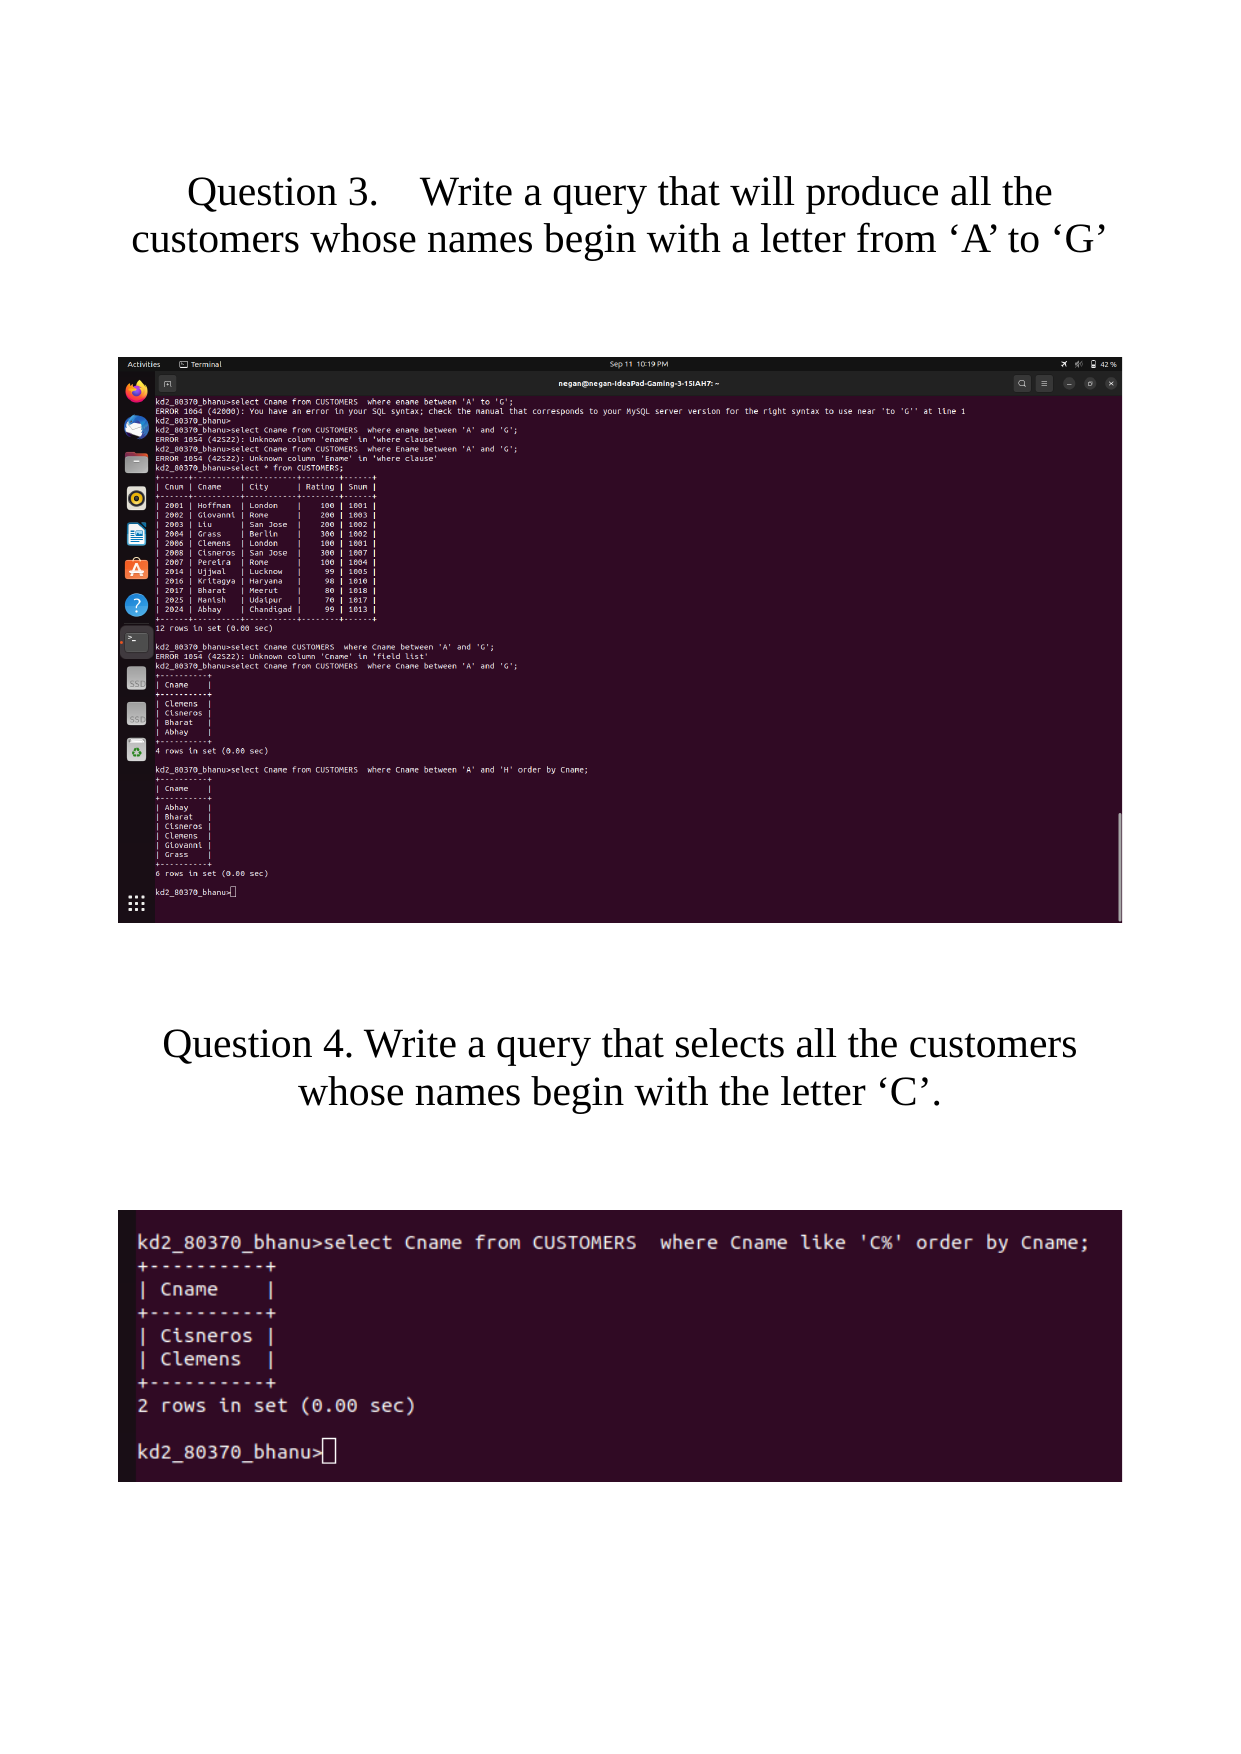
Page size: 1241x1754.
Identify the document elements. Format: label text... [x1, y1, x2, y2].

text Question 3. Write a query that will produce all the customers whose names begin with a letter from ‘A’ to ‘G’ [118, 166, 1122, 262]
text Question 4. Write a query that selects all the customers whose names begin with the letter ‘C’. [118, 1018, 1122, 1114]
picture [118, 1210, 1123, 1482]
picture [118, 357, 1123, 923]
